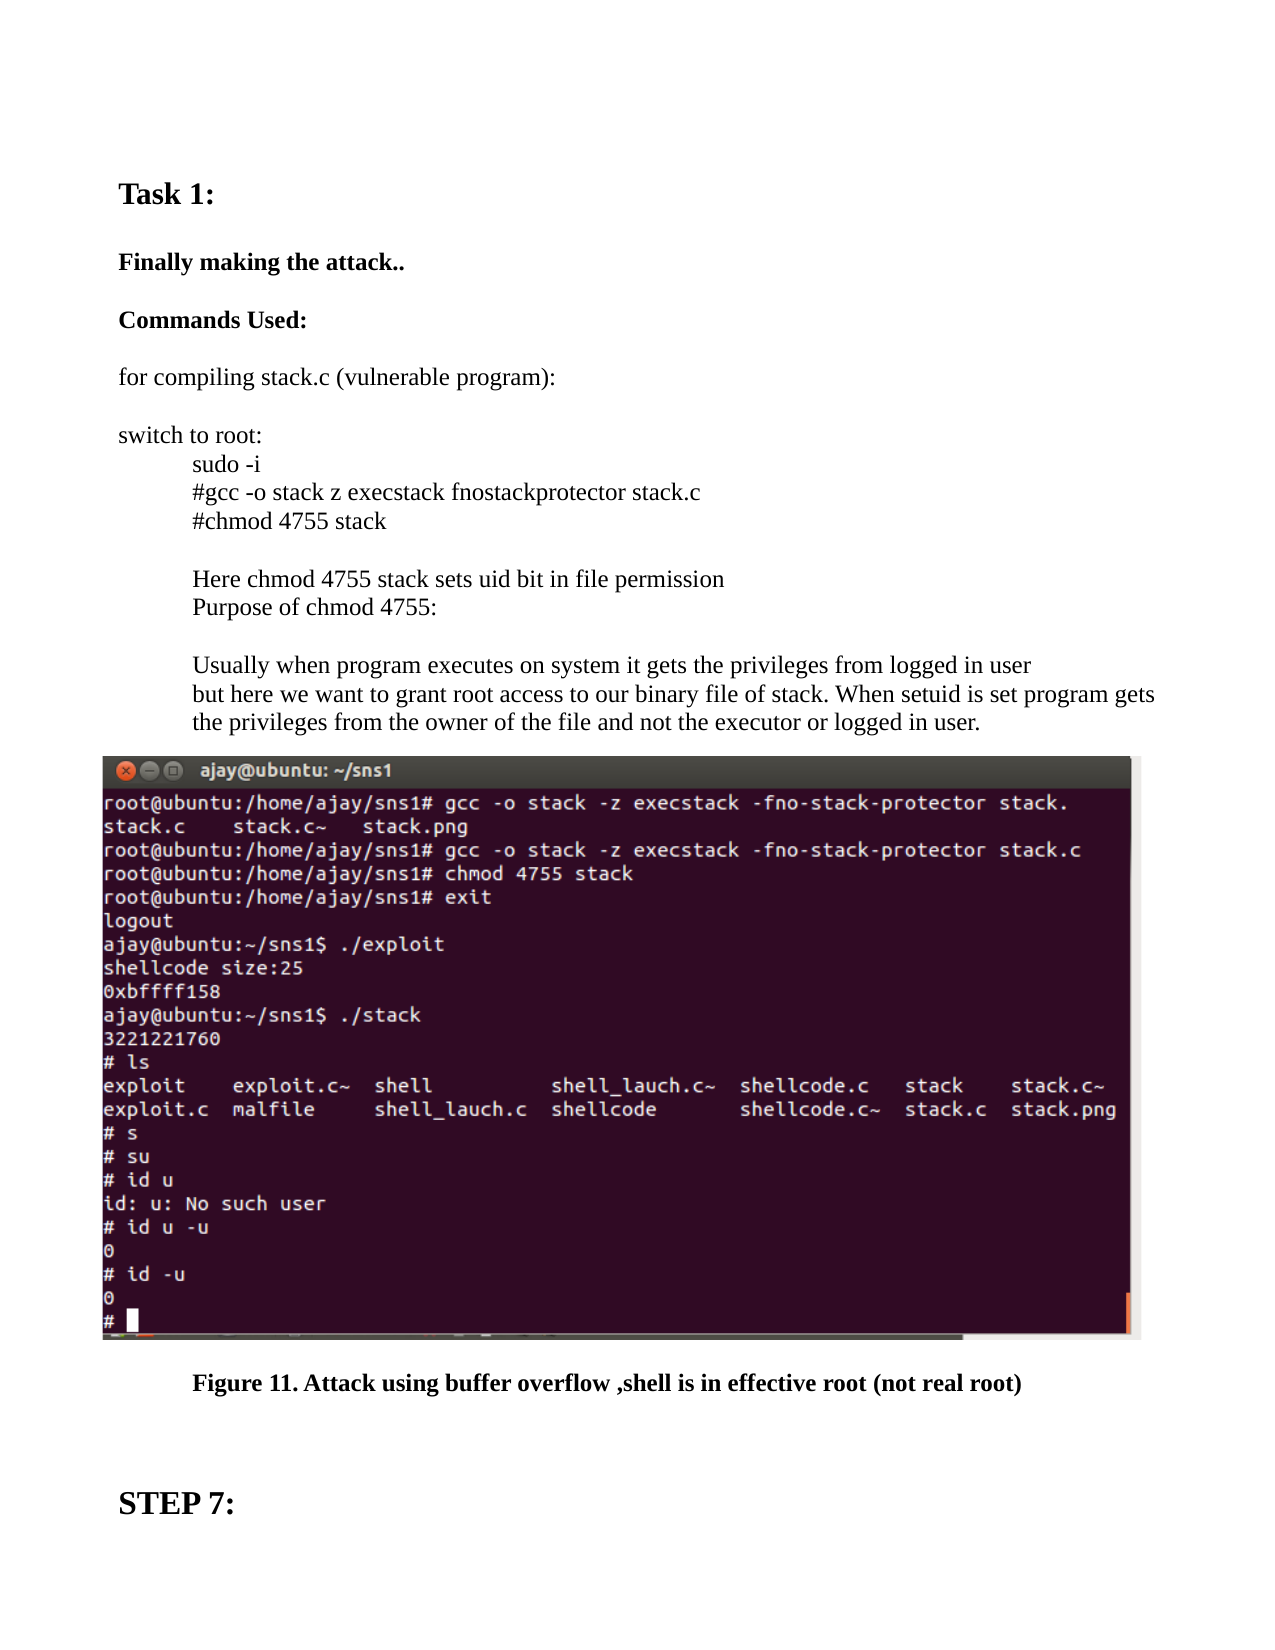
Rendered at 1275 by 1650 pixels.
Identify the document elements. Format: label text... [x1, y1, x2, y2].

text Figure 11. Attack using buffer overflow ,shell is in effective root (not real root) [118, 1368, 1157, 1397]
text #gcc -o stack z execstack fnostackprotector stack.c [118, 477, 1157, 506]
picture [102, 756, 1142, 1340]
text Task 1: [118, 176, 1157, 212]
text Purpose of chmod 4755: [118, 592, 1157, 621]
text STEP 7: [118, 1483, 1157, 1522]
text Usually when program executes on system it gets the privileges from logged in user [118, 650, 1157, 679]
text for compiling stack.c (vulnerable program): [118, 362, 1157, 391]
text #chmod 4755 stack [118, 506, 1157, 535]
text but here we want to grant root access to our binary file of stack. When setuid is set program gets [118, 679, 1157, 707]
text sudo -i [118, 449, 1157, 477]
text switch to root: [118, 420, 1157, 449]
text Finally making the attack.. [118, 247, 1157, 276]
text Commands Used: [118, 305, 1157, 334]
text Here chmod 4755 stack sets uid bit in file permission [118, 564, 1157, 592]
text the privileges from the owner of the file and not the executor or logged in user. [118, 707, 1157, 736]
